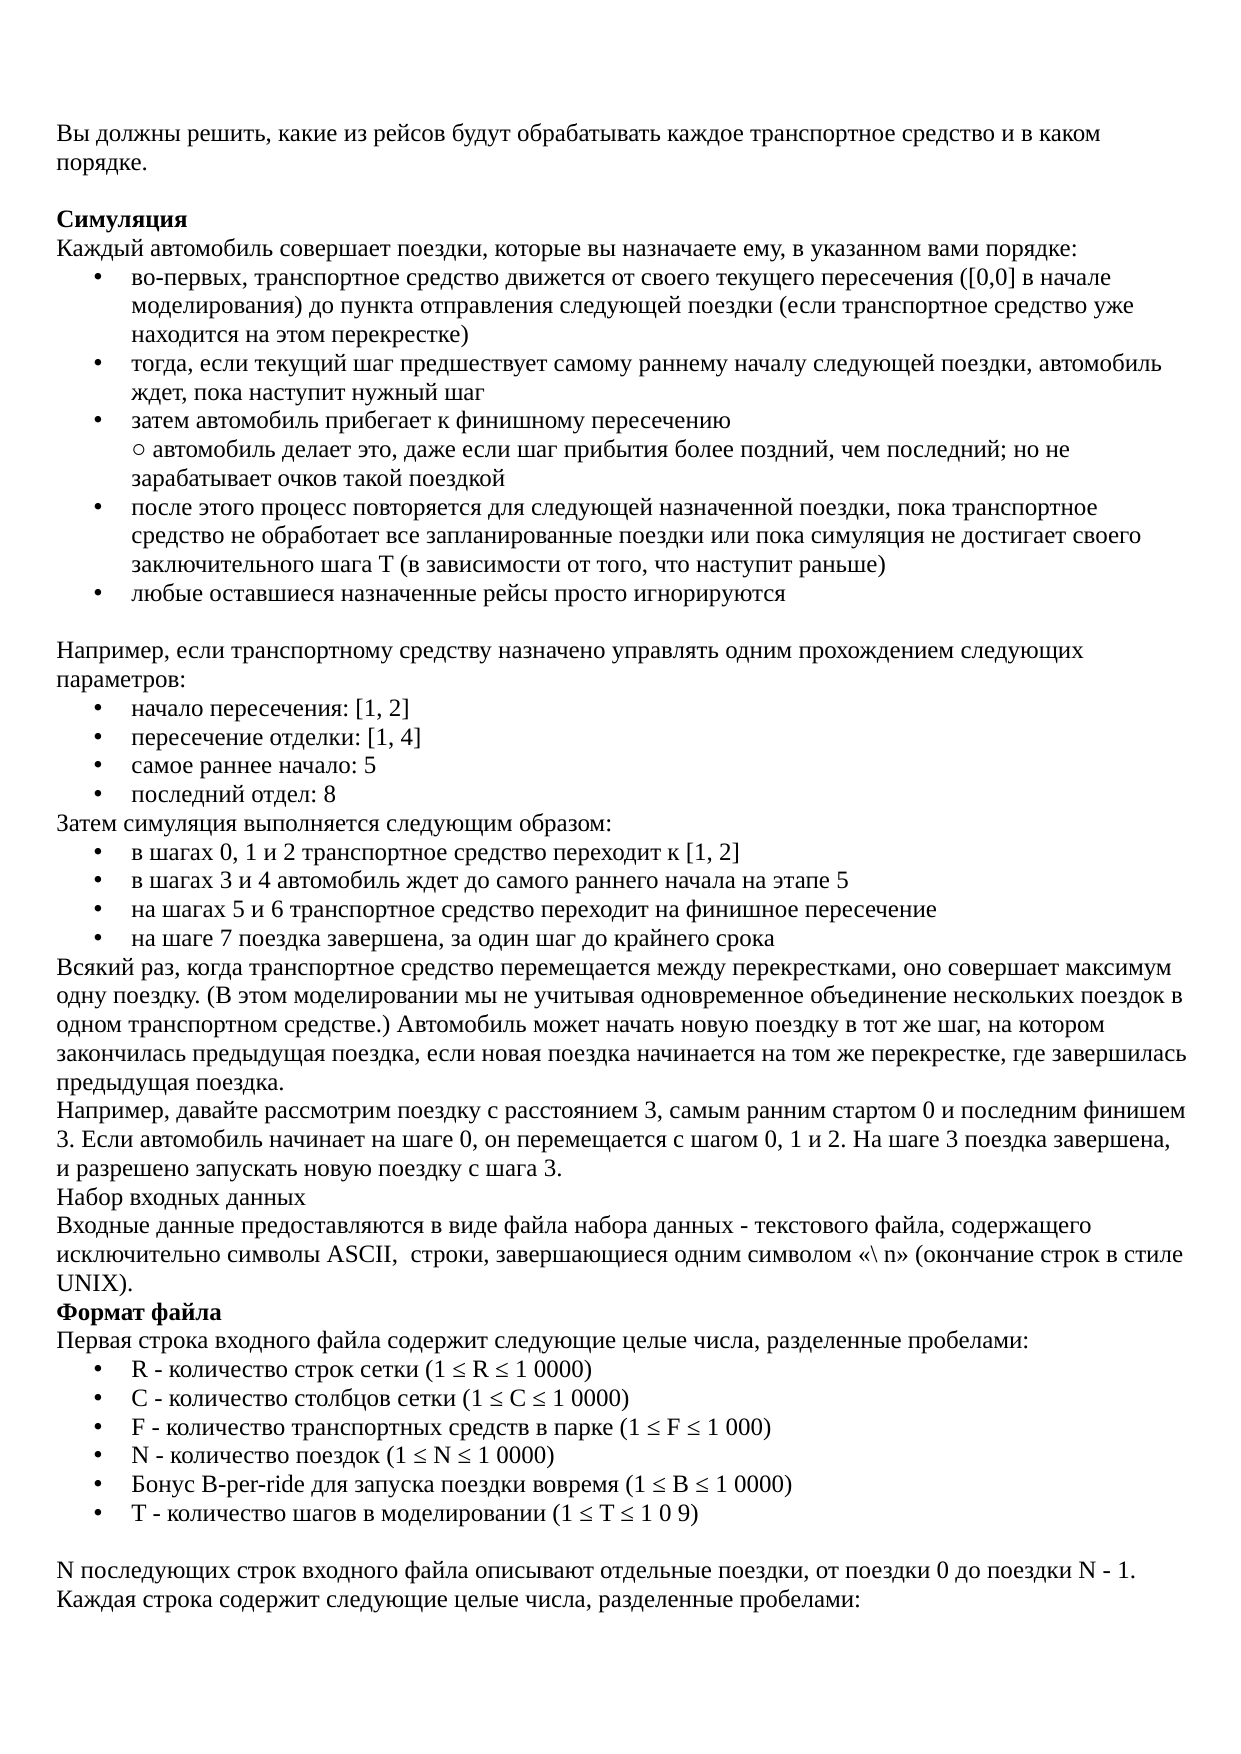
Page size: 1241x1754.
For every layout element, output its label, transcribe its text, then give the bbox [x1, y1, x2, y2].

list Бонус B-per-ride для запуска поездки вовремя (1 ≤ B ≤ 1 0000) [94, 1469, 1191, 1498]
list затем автомобиль прибегает к финишному пересечению [94, 406, 1191, 434]
list любые оставшиеся назначенные рейсы просто игнорируются [94, 578, 1191, 607]
list в шагах 0, 1 и 2 транспортное средство переходит к [1, 2] [94, 837, 1191, 866]
text предыдущая поездка. [56, 1067, 1191, 1096]
list C - количество столбцов сетки (1 ≤ C ≤ 1 0000) [94, 1383, 1191, 1412]
text Входные данные предоставляются в виде файла набора данных - текстового файла, содержащего исключительно символы ASCII, строки, завершающиеся одним символом «\ n» (окончание строк в стиле UNIX). [56, 1211, 1191, 1297]
list F - количество транспортных средств в парке (1 ≤ F ≤ 1 000) [94, 1412, 1191, 1441]
list на шаге 7 поездка завершена, за один шаг до крайнего срока [94, 923, 1191, 952]
text Вы должны решить, какие из рейсов будут обрабатывать каждое транспортное средство и в каком порядке. [56, 118, 1191, 176]
list R - количество строк сетки (1 ≤ R ≤ 1 0000) [94, 1354, 1191, 1383]
list последний отдел: 8 [94, 779, 1191, 808]
text N последующих строк входного файла описывают отдельные поездки, от поездки 0 до поездки N - 1. Каждая строка содержит следующие целые числа, разделенные пробелами: [56, 1556, 1191, 1613]
list T - количество шагов в моделировании (1 ≤ T ≤ 1 0 9) [94, 1498, 1191, 1527]
list пересечение отделки: [1, 4] [94, 722, 1191, 751]
list во-первых, транспортное средство движется от своего текущего пересечения ([0,0] в начале моделирования) до пункта отправления следующей поездки (если транспортное средство уже находится на этом перекрестке) [94, 262, 1191, 348]
list ○ автомобиль делает это, даже если шаг прибытия более поздний, чем последний; но не зарабатывает очков такой поездкой [94, 434, 1191, 492]
text Например, если транспортному средству назначено управлять одним прохождением следующих параметров: [56, 636, 1191, 693]
list N - количество поездок (1 ≤ N ≤ 1 0000) [94, 1441, 1191, 1469]
text Набор входных данных [56, 1182, 1191, 1211]
text Первая строка входного файла содержит следующие целые числа, разделенные пробелами: [56, 1326, 1191, 1354]
list начало пересечения: [1, 2] [94, 693, 1191, 722]
text Всякий раз, когда транспортное средство перемещается между перекрестками, оно совершает максимум одну поездку. (В этом моделировании мы не учитывая одновременное объединение нескольких поездок в одном транспортном средстве.) Автомобиль может начать новую поездку в тот же шаг, на котором закончилась предыдущая поездка, если новая поездка начинается на том же перекрестке, где завершилась [56, 952, 1191, 1067]
text Затем симуляция выполняется следующим образом: [56, 808, 1191, 837]
list самое раннее начало: 5 [94, 751, 1191, 779]
text Симуляция [56, 204, 1191, 233]
text Например, давайте рассмотрим поездку с расстоянием 3, самым ранним стартом 0 и последним финишем 3. Если автомобиль начинает на шаге 0, он перемещается с шагом 0, 1 и 2. На шаге 3 поездка завершена, и разрешено запускать новую поездку с шага 3. [56, 1096, 1191, 1182]
list на шагах 5 и 6 транспортное средство переходит на финишное пересечение [94, 894, 1191, 923]
list тогда, если текущий шаг предшествует самому раннему началу следующей поездки, автомобиль ждет, пока наступит нужный шаг [94, 348, 1191, 406]
text Формат файла [56, 1297, 1191, 1326]
list после этого процесс повторяется для следующей назначенной поездки, пока транспортное средство не обработает все запланированные поездки или пока симуляция не достигает своего заключительного шага T (в зависимости от того, что наступит раньше) [94, 492, 1191, 578]
text Каждый автомобиль совершает поездки, которые вы назначаете ему, в указанном вами порядке: [56, 233, 1191, 262]
list в шагах 3 и 4 автомобиль ждет до самого раннего начала на этапе 5 [94, 866, 1191, 894]
